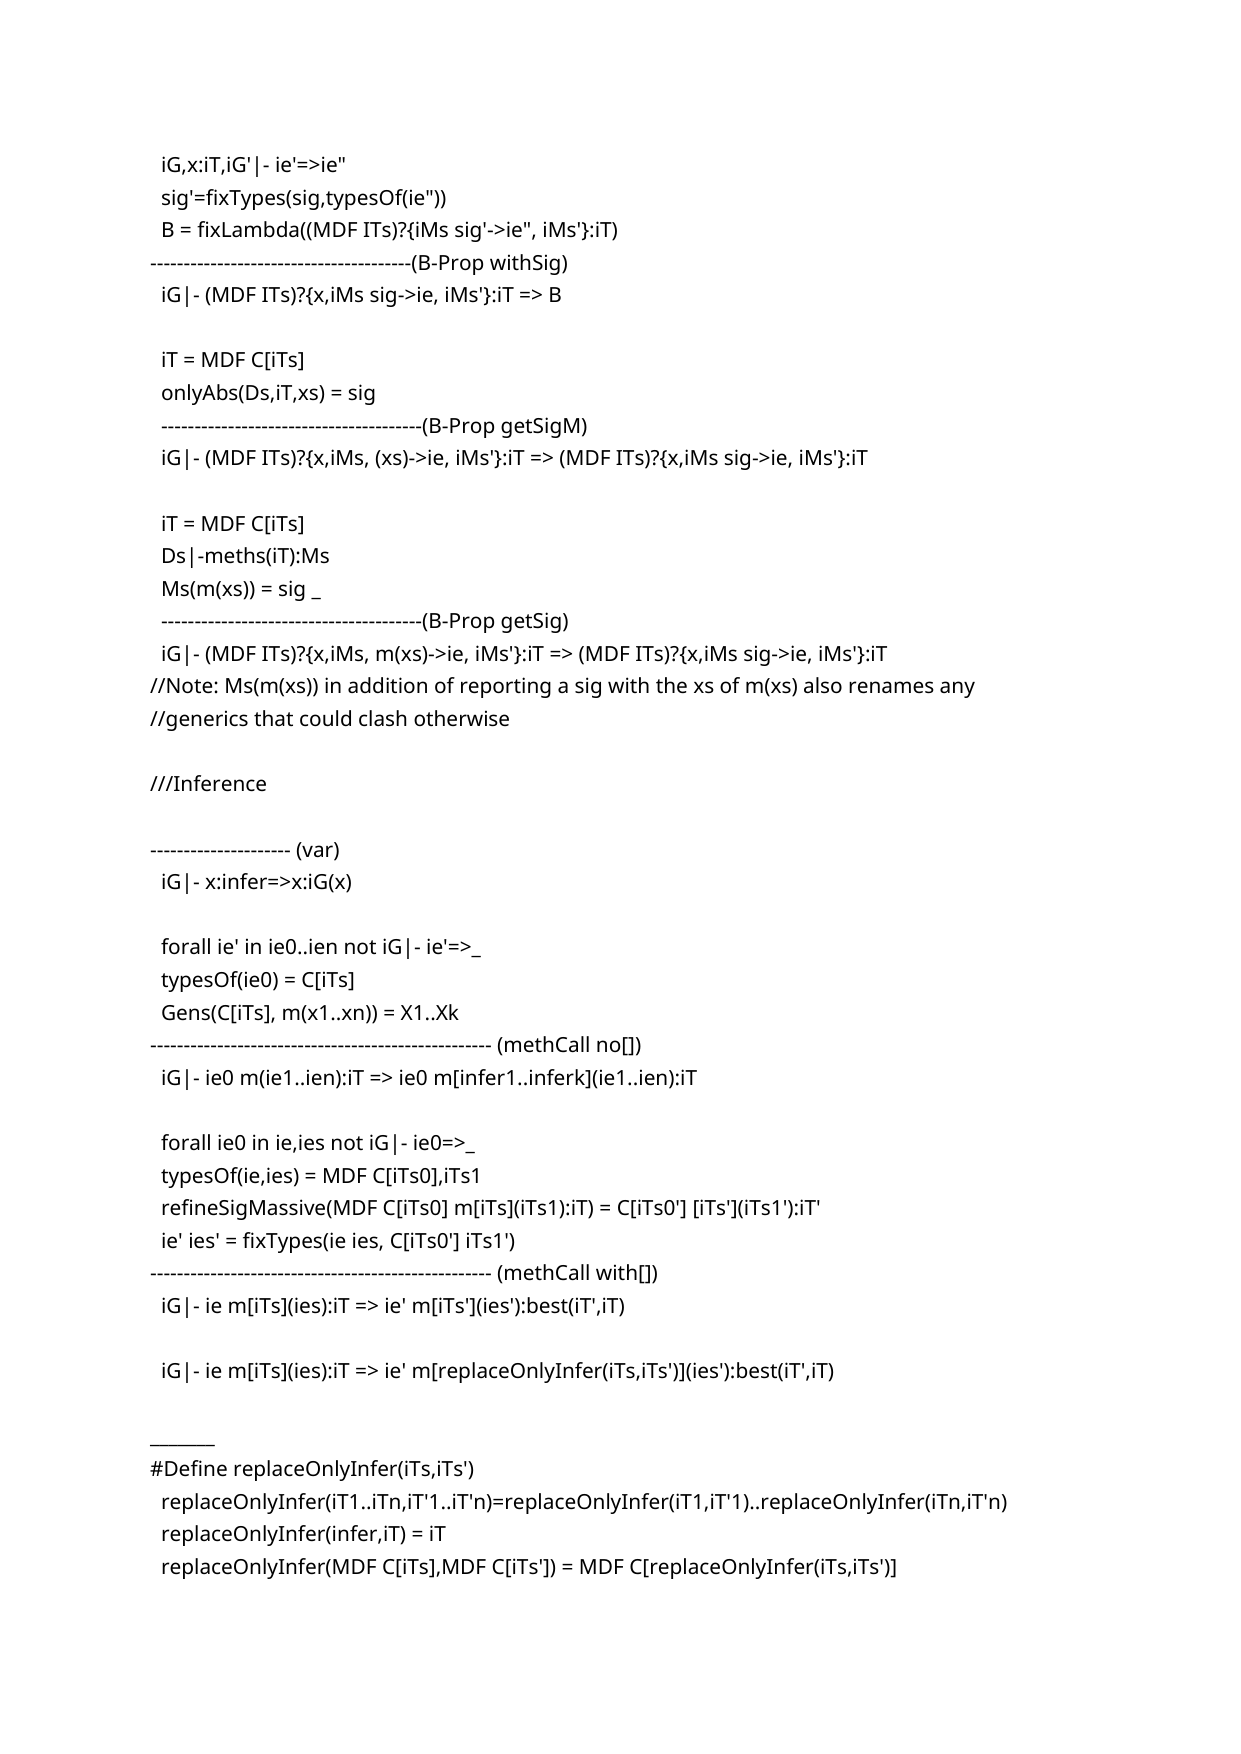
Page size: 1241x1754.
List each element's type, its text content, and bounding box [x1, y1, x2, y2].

text _______ [150, 1422, 1090, 1450]
text B = fixLambda((MDF ITs)?{iMs sig'->ie", iMs'}:iT) [150, 215, 1090, 244]
text typesOf(ie,ies) = MDF C[iTs0],iTs1 [150, 1161, 1090, 1189]
text //generics that could clash otherwise [150, 704, 1090, 733]
text iT = MDF C[iTs] [150, 346, 1090, 374]
text Ms(m(xs)) = sig _ [150, 574, 1090, 602]
text ---------------------------------------(B-Prop getSig) [150, 606, 1090, 635]
text iG|- ie m[iTs](ies):iT => ie' m[replaceOnlyInfer(iTs,iTs')](ies'):best(iT',iT) [150, 1356, 1090, 1385]
text iG|- x:infer=>x:iG(x) [150, 867, 1090, 896]
text iG|- ie0 m(ie1..ien):iT => ie0 m[infer1..inferk](ie1..ien):iT [150, 1063, 1090, 1091]
text ---------------------------------------(B-Prop getSigM) [150, 411, 1090, 439]
text #Define replaceOnlyInfer(iTs,iTs') [150, 1454, 1090, 1483]
text onlyAbs(Ds,iT,xs) = sig [150, 378, 1090, 407]
text Ds|-meths(iT):Ms [150, 541, 1090, 570]
text iG|- (MDF ITs)?{x,iMs sig->ie, iMs'}:iT => B [150, 280, 1090, 309]
text iT = MDF C[iTs] [150, 509, 1090, 537]
text //Note: Ms(m(xs)) in addition of reporting a sig with the xs of m(xs) also renames any [150, 672, 1090, 700]
text sig'=fixTypes(sig,typesOf(ie")) [150, 183, 1090, 211]
text ///Inference [150, 769, 1090, 798]
text iG|- (MDF ITs)?{x,iMs, (xs)->ie, iMs'}:iT => (MDF ITs)?{x,iMs sig->ie, iMs'}:iT [150, 443, 1090, 472]
text replaceOnlyInfer(MDF C[iTs],MDF C[iTs']) = MDF C[replaceOnlyInfer(iTs,iTs')] [150, 1552, 1090, 1580]
text forall ie' in ie0..ien not iG|- ie'=>_ [150, 932, 1090, 961]
text --------------------------------------------------- (methCall no[]) [150, 1030, 1090, 1059]
text --------------------- (var) [150, 835, 1090, 863]
text replaceOnlyInfer(infer,iT) = iT [150, 1519, 1090, 1548]
text iG|- ie m[iTs](ies):iT => ie' m[iTs'](ies'):best(iT',iT) [150, 1291, 1090, 1319]
text Gens(C[iTs], m(x1..xn)) = X1..Xk [150, 998, 1090, 1026]
text ---------------------------------------(B-Prop withSig) [150, 248, 1090, 276]
text replaceOnlyInfer(iT1..iTn,iT'1..iT'n)=replaceOnlyInfer(iT1,iT'1)..replaceOnlyInfer(iTn,iT'n) [150, 1487, 1090, 1515]
text --------------------------------------------------- (methCall with[]) [150, 1258, 1090, 1287]
text iG|- (MDF ITs)?{x,iMs, m(xs)->ie, iMs'}:iT => (MDF ITs)?{x,iMs sig->ie, iMs'}:iT [150, 639, 1090, 667]
text refineSigMassive(MDF C[iTs0] m[iTs](iTs1):iT) = C[iTs0'] [iTs'](iTs1'):iT' [150, 1193, 1090, 1222]
text forall ie0 in ie,ies not iG|- ie0=>_ [150, 1128, 1090, 1157]
text iG,x:iT,iG'|- ie'=>ie" [150, 150, 1090, 178]
text typesOf(ie0) = C[iTs] [150, 965, 1090, 993]
text ie' ies' = fixTypes(ie ies, C[iTs0'] iTs1') [150, 1226, 1090, 1254]
